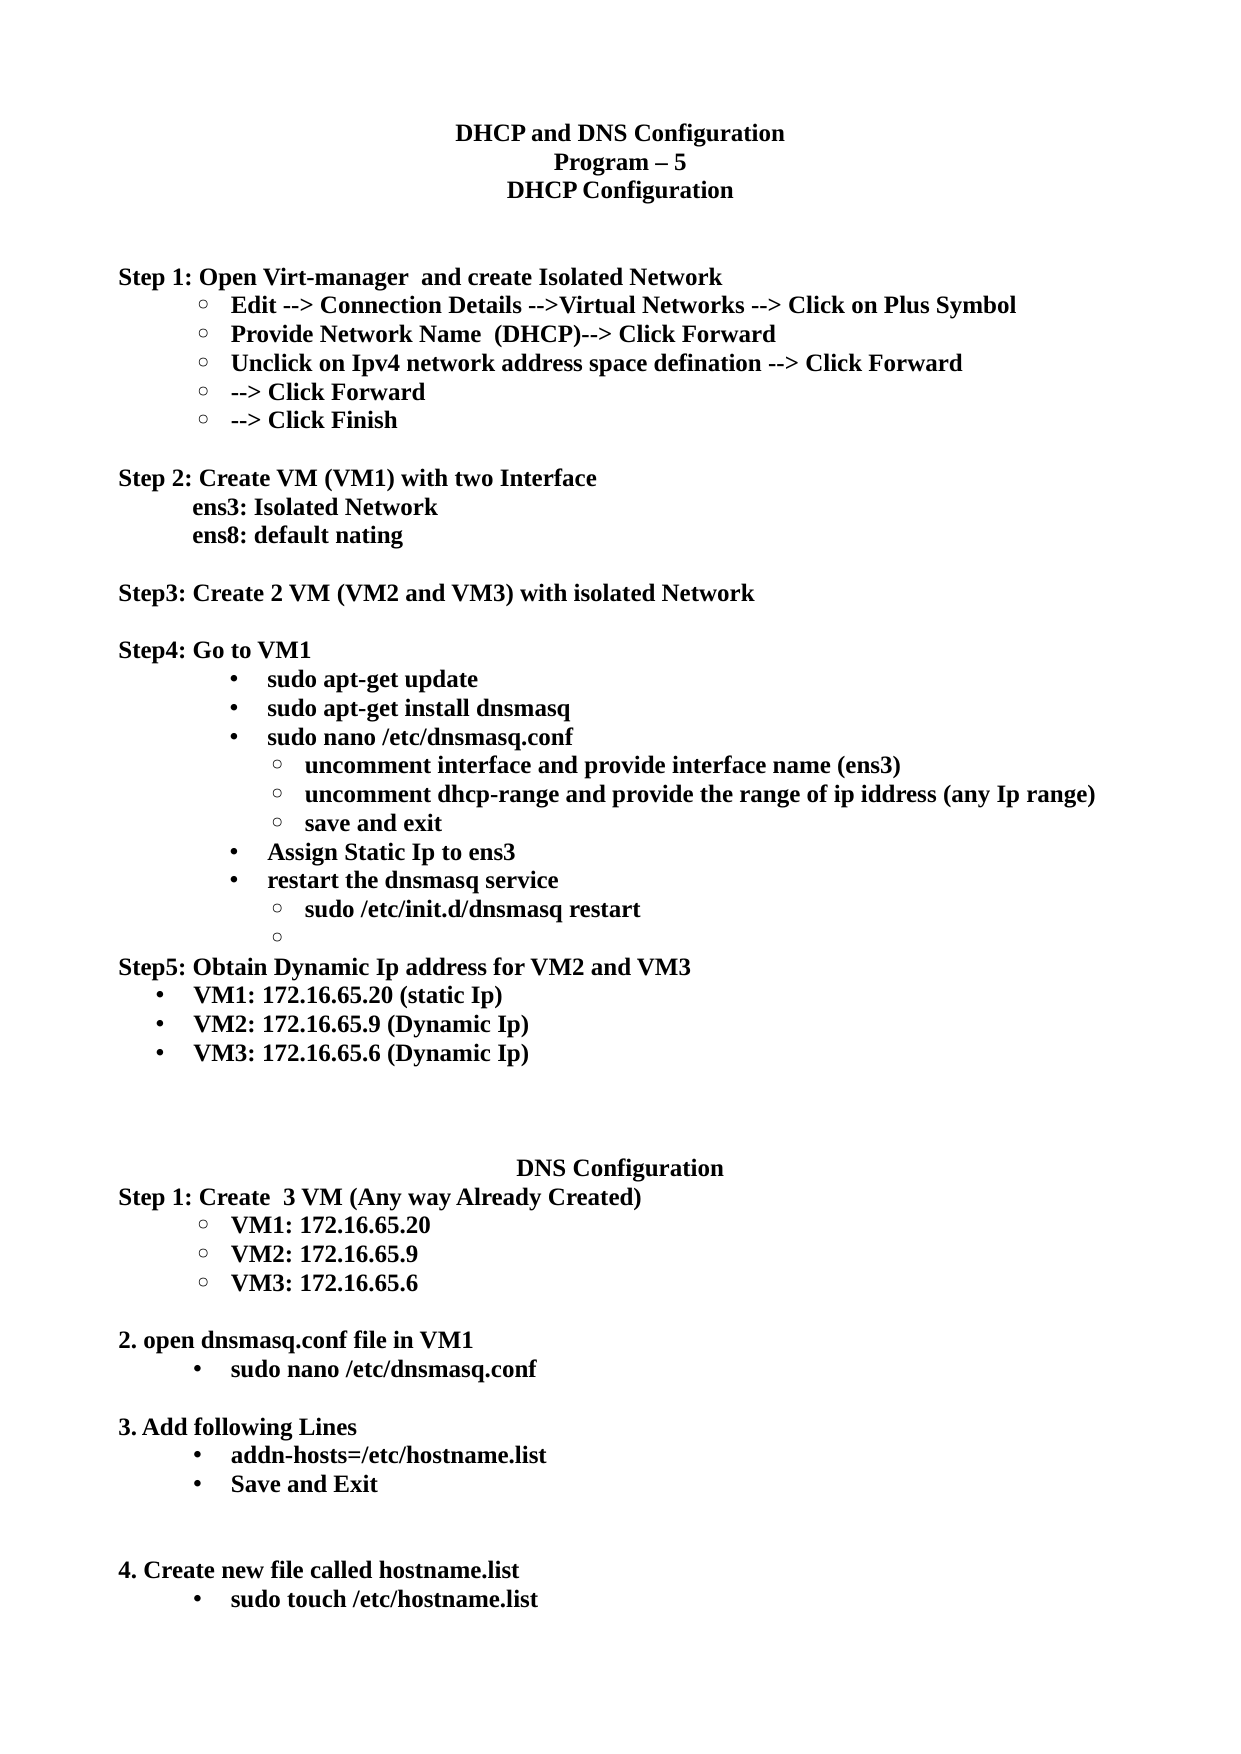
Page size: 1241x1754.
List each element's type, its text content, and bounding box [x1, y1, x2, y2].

text 4. Create new file called hostname.list [118, 1556, 1122, 1584]
list VM3: 172.16.65.6 [193, 1268, 1122, 1297]
list sudo touch /etc/hostname.list [193, 1584, 1122, 1613]
list Edit --> Connection Details -->Virtual Networks --> Click on Plus Symbol [193, 291, 1122, 319]
list uncomment interface and provide interface name (ens3) [267, 751, 1122, 779]
text Program – 5 [118, 147, 1122, 176]
list sudo apt-get update [229, 664, 1122, 693]
list save and exit [267, 808, 1122, 837]
text ens3: Isolated Network [118, 492, 1122, 521]
list VM1: 172.16.65.20 (static Ip) [156, 981, 1122, 1009]
text Step5: Obtain Dynamic Ip address for VM2 and VM3 [118, 952, 1122, 981]
text Step3: Create 2 VM (VM2 and VM3) with isolated Network [118, 578, 1122, 607]
list sudo nano /etc/dnsmasq.conf [229, 722, 1122, 751]
text DHCP Configuration [118, 176, 1122, 204]
list VM2: 172.16.65.9 [193, 1239, 1122, 1268]
list sudo nano /etc/dnsmasq.conf [193, 1354, 1122, 1383]
list Provide Network Name (DHCP)--> Click Forward [193, 319, 1122, 348]
text DHCP and DNS Configuration [118, 118, 1122, 147]
list --> Click Finish [193, 406, 1122, 434]
text 2. open dnsmasq.conf file in VM1 [118, 1326, 1122, 1354]
text Step4: Go to VM1 [118, 636, 1122, 664]
list restart the dnsmasq service [229, 866, 1122, 894]
list sudo apt-get install dnsmasq [229, 693, 1122, 722]
list Assign Static Ip to ens3 [229, 837, 1122, 866]
text DNS Configuration [118, 1153, 1122, 1182]
list VM1: 172.16.65.20 [193, 1211, 1122, 1239]
list VM2: 172.16.65.9 (Dynamic Ip) [156, 1009, 1122, 1038]
list uncomment dhcp-range and provide the range of ip iddress (any Ip range) [267, 779, 1122, 808]
list Unclick on Ipv4 network address space defination --> Click Forward [193, 348, 1122, 377]
list sudo /etc/init.d/dnsmasq restart [267, 894, 1122, 923]
text 3. Add following Lines [118, 1412, 1122, 1441]
text Step 1: Open Virt-manager and create Isolated Network [118, 262, 1122, 291]
text Step 2: Create VM (VM1) with two Interface [118, 463, 1122, 492]
list addn-hosts=/etc/hostname.list [193, 1441, 1122, 1469]
list --> Click Forward [193, 377, 1122, 406]
list Save and Exit [193, 1469, 1122, 1498]
list VM3: 172.16.65.6 (Dynamic Ip) [156, 1038, 1122, 1067]
text Step 1: Create 3 VM (Any way Already Created) [118, 1182, 1122, 1211]
text ens8: default nating [118, 521, 1122, 549]
